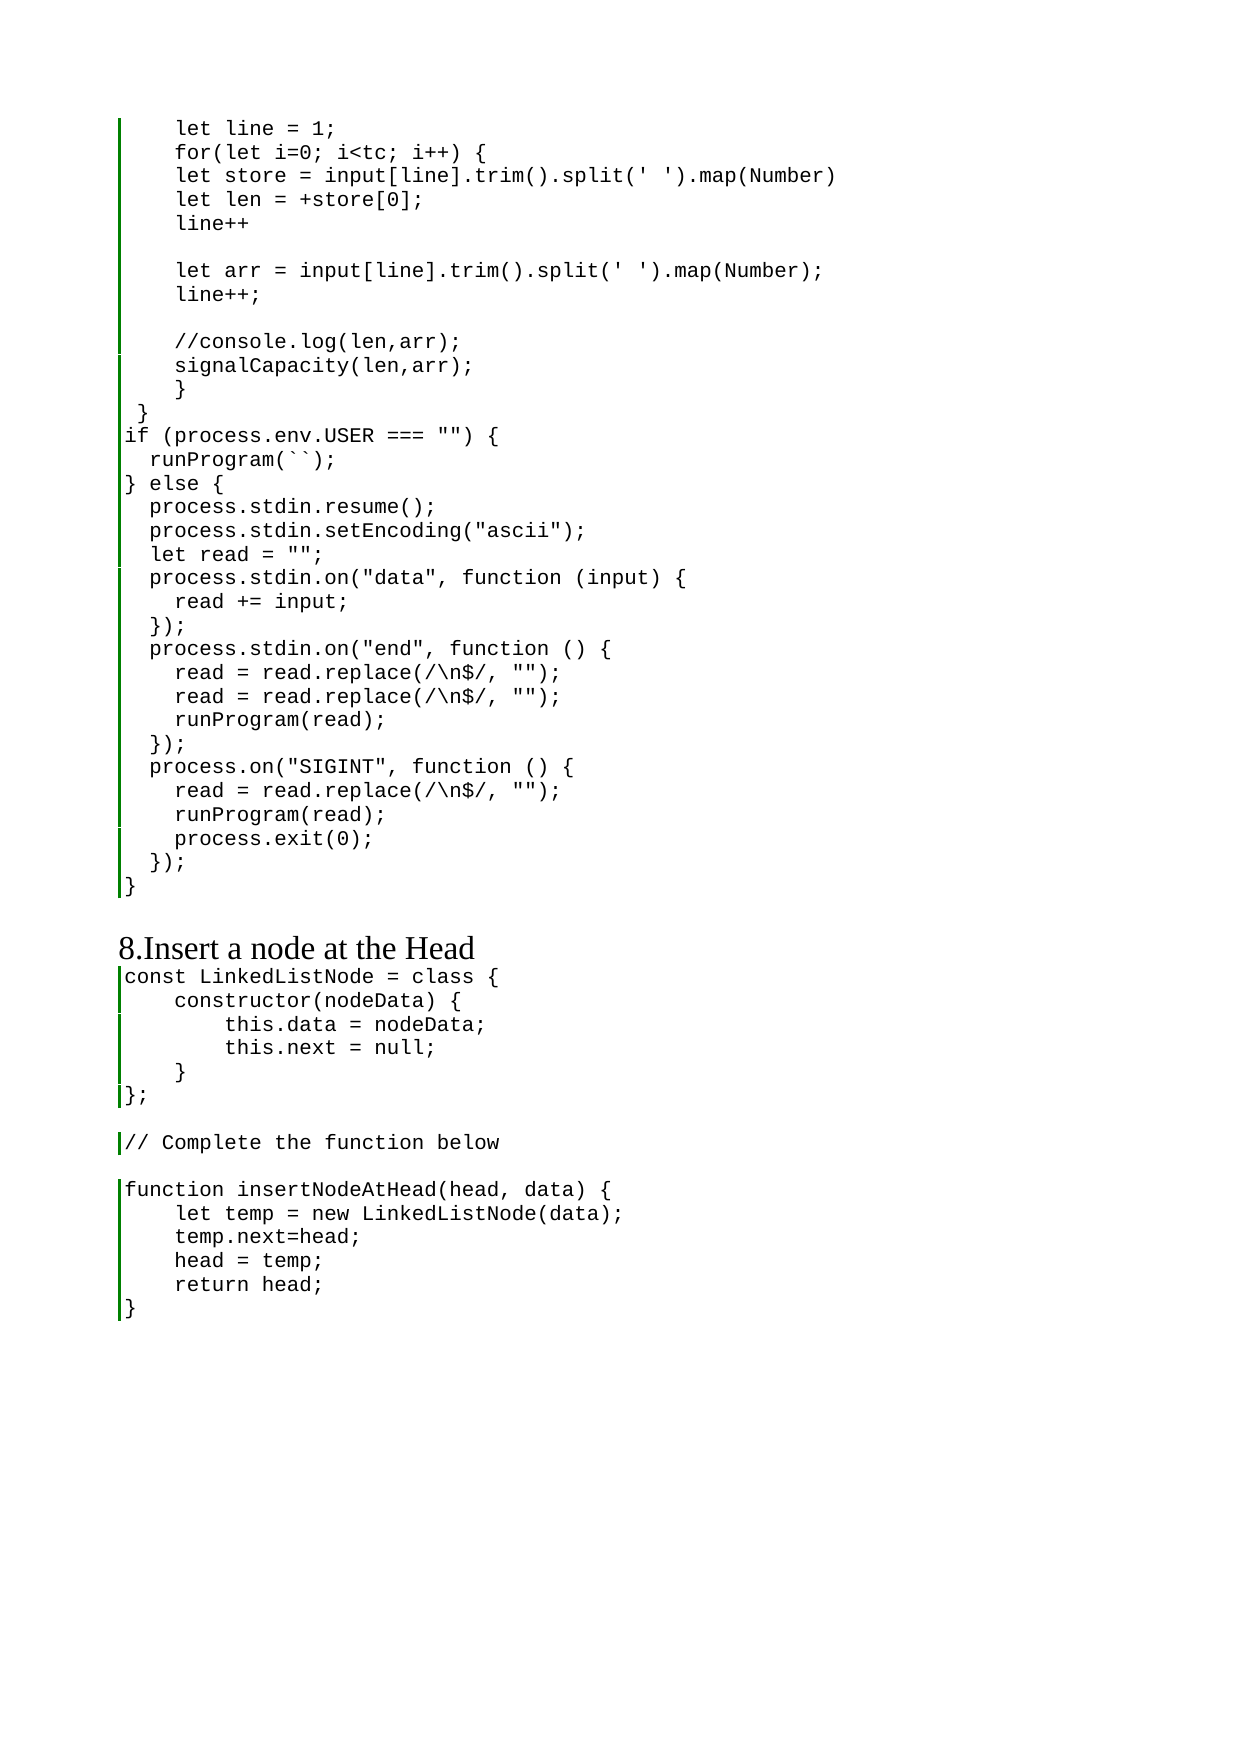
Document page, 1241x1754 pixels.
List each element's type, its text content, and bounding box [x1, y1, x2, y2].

text process.exit(0); [119, 827, 1122, 851]
text 8.Insert a node at the Head [118, 928, 1122, 966]
text } [121, 402, 1122, 426]
text this.next = null; [121, 1037, 1122, 1061]
text }); [121, 615, 1122, 638]
text runProgram(``); [121, 449, 1122, 473]
text } [121, 1061, 1122, 1084]
text function insertNodeAtHead(head, data) { [121, 1179, 1122, 1203]
text read += input; [121, 591, 1122, 615]
text head = temp; [121, 1250, 1122, 1274]
text }; [119, 1084, 1122, 1108]
text let line = 1; [121, 118, 1122, 142]
text // Complete the function below [121, 1132, 1122, 1155]
text process.stdin.setEncoding("ascii"); [121, 520, 1122, 544]
text let temp = new LinkedListNode(data); [121, 1203, 1122, 1226]
text let len = +store[0]; [121, 189, 1122, 213]
text }); [121, 733, 1122, 757]
text this.data = nodeData; [119, 1013, 1122, 1037]
text process.stdin.on("end", function () { [121, 638, 1122, 662]
text return head; [121, 1274, 1122, 1297]
text } else { [121, 473, 1122, 496]
text const LinkedListNode = class { [121, 966, 1122, 990]
text process.stdin.resume(); [121, 496, 1122, 520]
text } [121, 378, 1122, 402]
text process.stdin.on("data", function (input) { [119, 567, 1122, 591]
text }); [121, 851, 1122, 875]
text } [121, 1297, 1122, 1321]
text read = read.replace(/\n$/, ""); [121, 686, 1122, 709]
text runProgram(read); [121, 804, 1122, 827]
text read = read.replace(/\n$/, ""); [121, 662, 1122, 686]
text line++ [121, 213, 1122, 236]
text signalCapacity(len,arr); [119, 354, 1122, 378]
text runProgram(read); [121, 709, 1122, 733]
text line++; [121, 284, 1122, 307]
text constructor(nodeData) { [121, 990, 1122, 1013]
text read = read.replace(/\n$/, ""); [121, 780, 1122, 804]
text } [121, 875, 1122, 898]
text temp.next=head; [121, 1226, 1122, 1250]
text process.on("SIGINT", function () { [121, 757, 1122, 780]
text if (process.env.USER === "") { [121, 426, 1122, 449]
text let arr = input[line].trim().split(' ').map(Number); [121, 260, 1122, 284]
text let read = ""; [121, 544, 1122, 567]
text for(let i=0; i<tc; i++) { [121, 142, 1122, 165]
text //console.log(len,arr); [121, 331, 1122, 354]
text let store = input[line].trim().split(' ').map(Number) [121, 165, 1122, 189]
